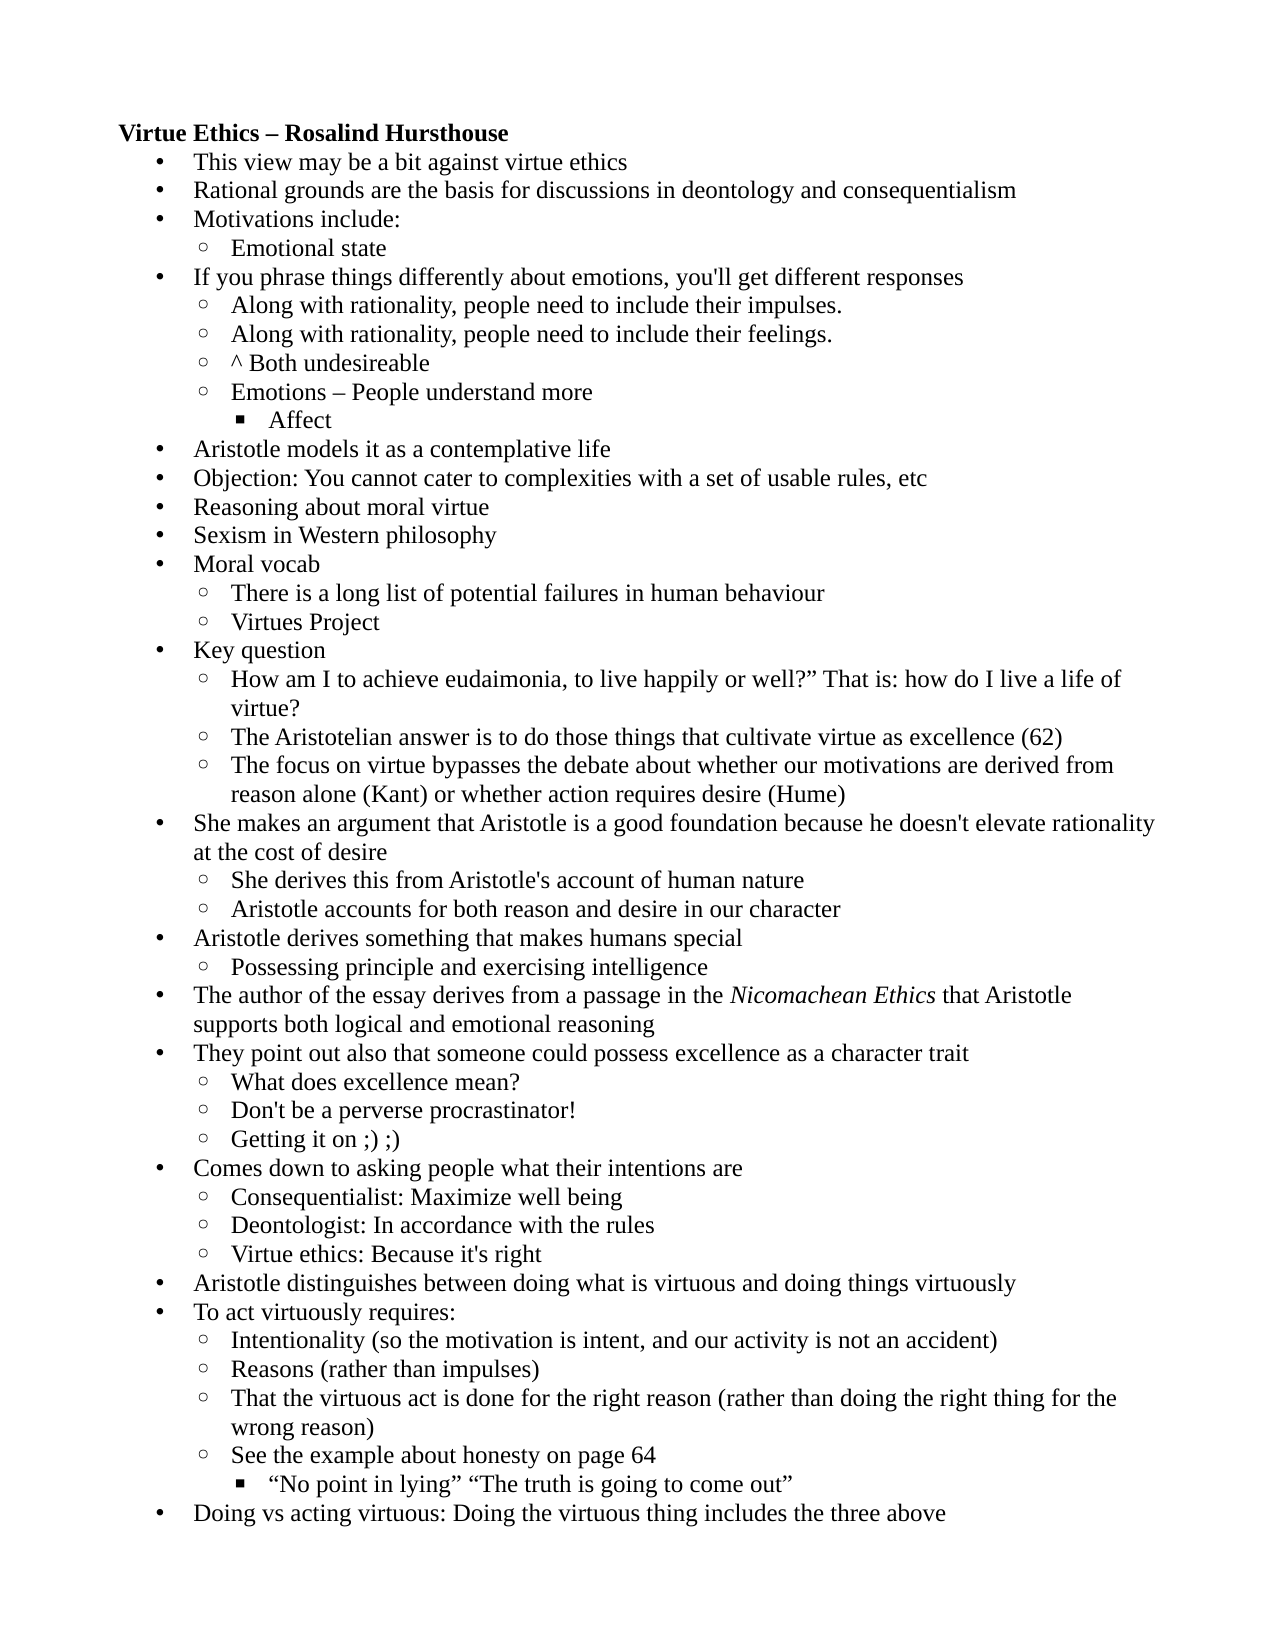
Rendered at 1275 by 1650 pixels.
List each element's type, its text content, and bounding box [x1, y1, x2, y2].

list If you phrase things differently about emotions, you'll get different responses [156, 262, 1157, 291]
list This view may be a bit against virtue ethics [156, 147, 1157, 176]
list Aristotle derives something that makes humans special [156, 923, 1157, 952]
list They point out also that someone could possess excellence as a character trait [156, 1038, 1157, 1067]
list Emotions – People understand more [193, 377, 1157, 406]
list The Aristotelian answer is to do those things that cultivate virtue as excellence (62) [193, 722, 1157, 751]
list See the example about honesty on page 64 [193, 1441, 1157, 1469]
list Intentionality (so the motivation is intent, and our activity is not an accident) [193, 1326, 1157, 1354]
list Aristotle accounts for both reason and desire in our character [193, 894, 1157, 923]
list Aristotle models it as a contemplative life [156, 434, 1157, 463]
list Along with rationality, people need to include their feelings. [193, 319, 1157, 348]
list Key question [156, 636, 1157, 664]
list What does excellence mean? [193, 1067, 1157, 1096]
list Virtue ethics: Because it's right [193, 1239, 1157, 1268]
list Moral vocab [156, 549, 1157, 578]
list The author of the essay derives from a passage in the Nicomachean Ethics that Aristotle supports both logical and emotional reasoning [156, 981, 1157, 1038]
list Rational grounds are the basis for discussions in deontology and consequentialism [156, 176, 1157, 204]
text Virtue Ethics – Rosalind Hursthouse [118, 118, 1157, 147]
list Reasons (rather than impulses) [193, 1354, 1157, 1383]
list Reasoning about moral virtue [156, 492, 1157, 521]
list How am I to achieve eudaimonia, to live happily or well?” That is: how do I live a life of virtue? [193, 664, 1157, 722]
list Doing vs acting virtuous: Doing the virtuous thing includes the three above [156, 1498, 1157, 1527]
list Virtues Project [193, 607, 1157, 636]
list Getting it on ;) ;) [193, 1124, 1157, 1153]
list She makes an argument that Aristotle is a good foundation because he doesn't elevate rationality at the cost of desire [156, 808, 1157, 866]
list Emotional state [193, 233, 1157, 262]
list Consequentialist: Maximize well being [193, 1182, 1157, 1211]
list Aristotle distinguishes between doing what is virtuous and doing things virtuously [156, 1268, 1157, 1297]
list Along with rationality, people need to include their impulses. [193, 291, 1157, 319]
list Objection: You cannot cater to complexities with a set of usable rules, etc [156, 463, 1157, 492]
list That the virtuous act is done for the right reason (rather than doing the right thing for the wrong reason) [193, 1383, 1157, 1441]
list Deontologist: In accordance with the rules [193, 1211, 1157, 1239]
list Sexism in Western philosophy [156, 521, 1157, 549]
list She derives this from Aristotle's account of human nature [193, 866, 1157, 894]
list Don't be a perverse procrastinator! [193, 1096, 1157, 1124]
list There is a long list of potential failures in human behaviour [193, 578, 1157, 607]
list Motivations include: [156, 204, 1157, 233]
list Affect [231, 406, 1157, 434]
list The focus on virtue bypasses the debate about whether our motivations are derived from reason alone (Kant) or whether action requires desire (Hume) [193, 751, 1157, 808]
list “No point in lying” “The truth is going to come out” [231, 1469, 1157, 1498]
list Possessing principle and exercising intelligence [193, 952, 1157, 981]
list To act virtuously requires: [156, 1297, 1157, 1326]
list ^ Both undesireable [193, 348, 1157, 377]
list Comes down to asking people what their intentions are [156, 1153, 1157, 1182]
